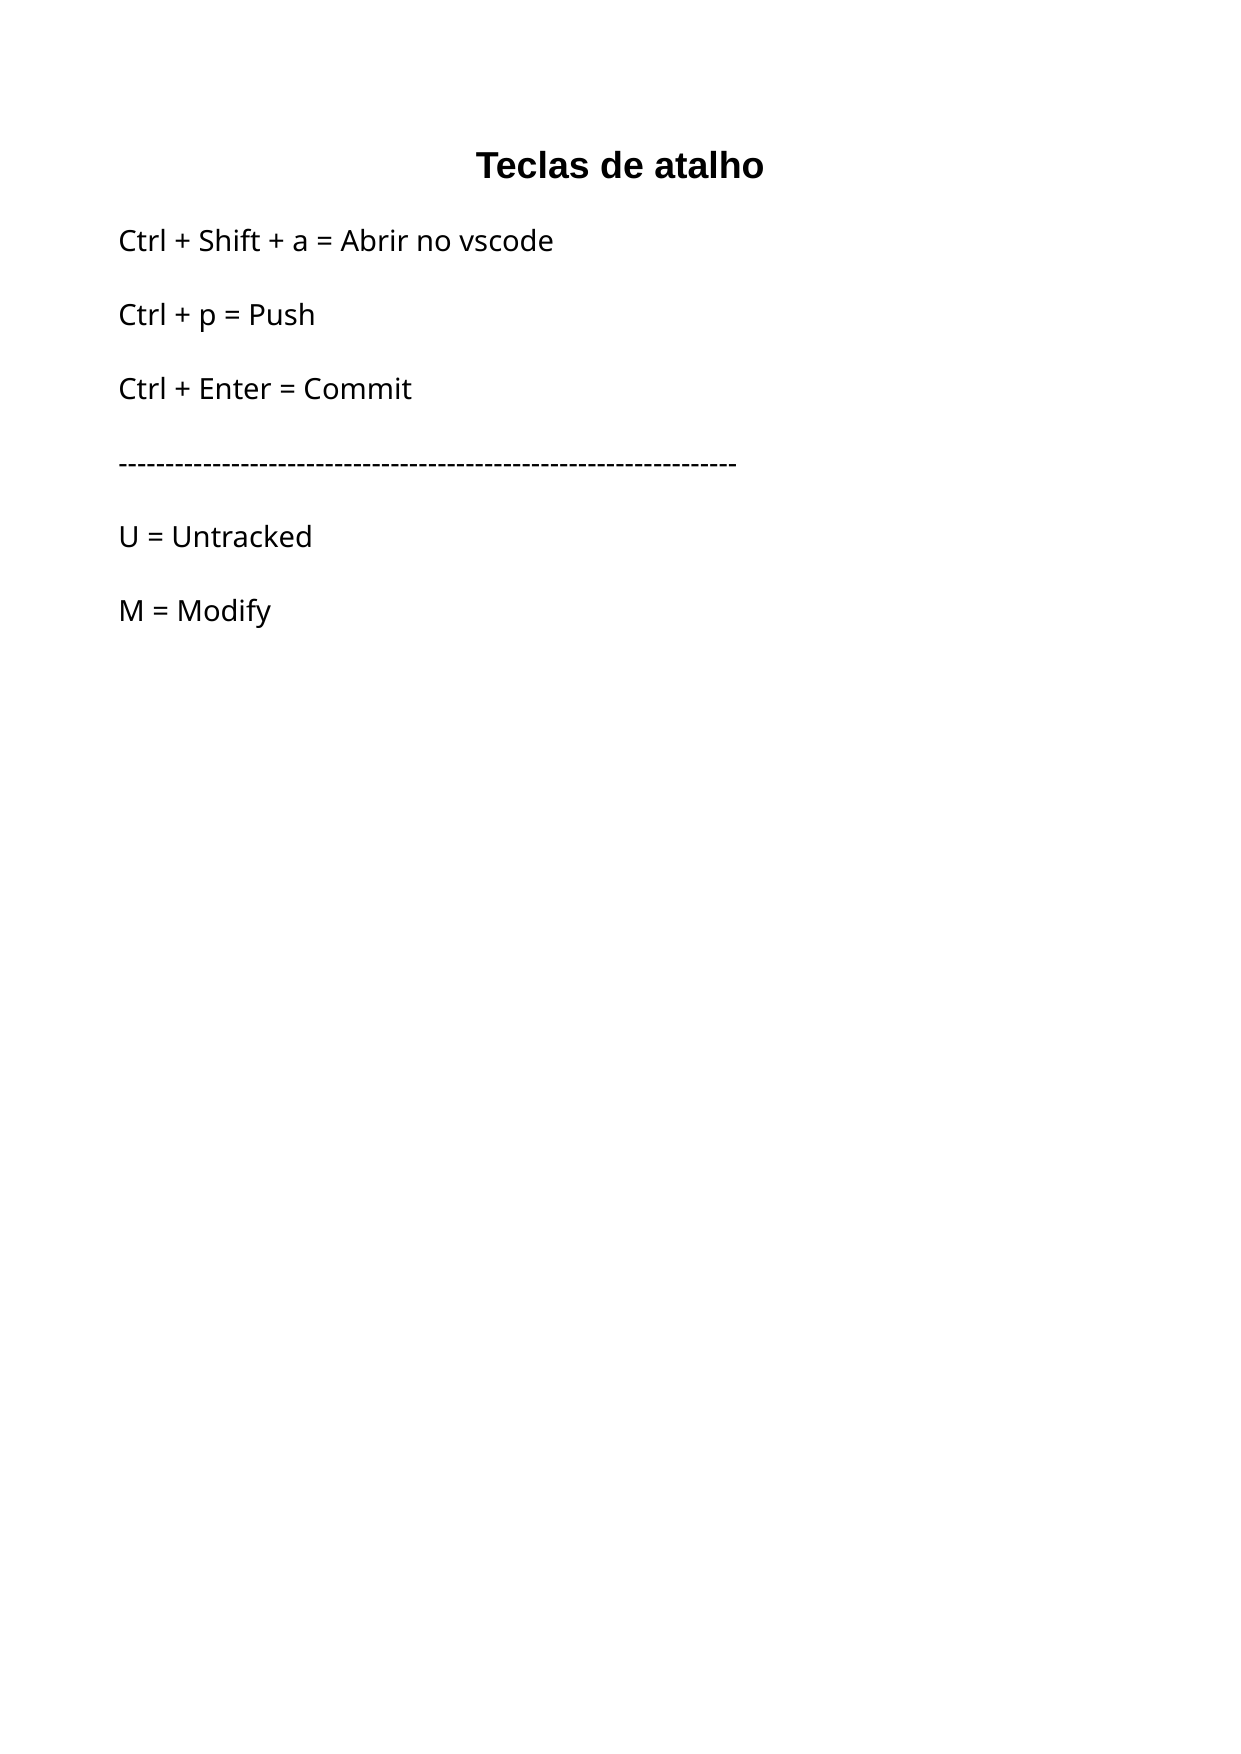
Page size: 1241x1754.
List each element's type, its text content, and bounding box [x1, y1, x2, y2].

text ------------------------------------------------------------------ [118, 442, 1122, 482]
text Ctrl + Shift + a = Abrir no vscode [118, 220, 1122, 260]
subtitle Teclas de atalho [118, 143, 1122, 186]
text Ctrl + p = Push [118, 294, 1122, 334]
text Ctrl + Enter = Commit [118, 368, 1122, 408]
text M = Modify [118, 591, 1122, 630]
text U = Untracked [118, 517, 1122, 556]
